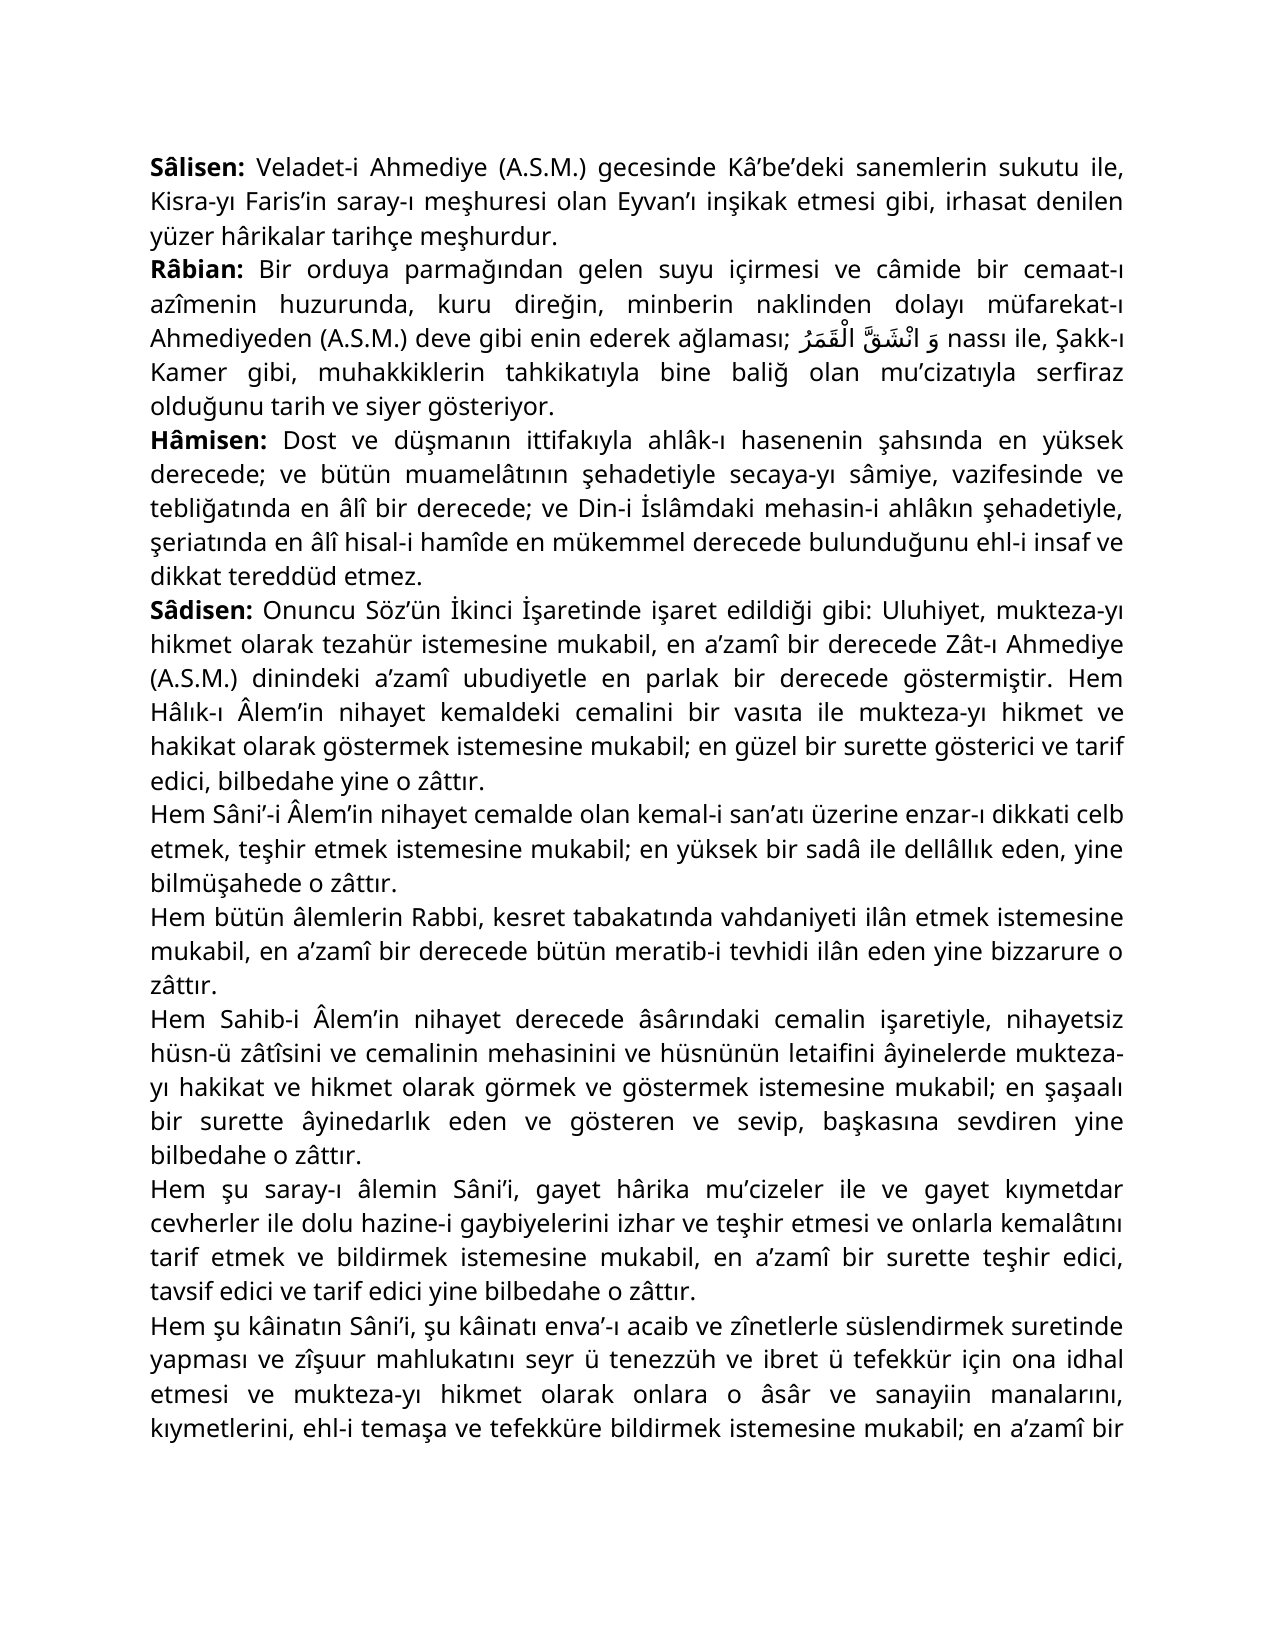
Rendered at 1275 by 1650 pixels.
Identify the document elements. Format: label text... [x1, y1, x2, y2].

text Hem Sâni’-i Âlem’in nihayet cemalde olan kemal-i san’atı üzerine enzar-ı dikkati celb etmek, teşhir etmek istemesine mukabil; en yüksek bir sadâ ile dellâllık eden, yine bilmüşahede o zâttır. [150, 797, 1125, 899]
text Hâmisen: Dost ve düşmanın ittifakıyla ahlâk-ı hasenenin şahsında en yüksek derecede; ve bütün muamelâtının şehadetiyle secaya-yı sâmiye, vazifesinde ve tebliğatında en âlî bir derecede; ve Din-i İslâmdaki mehasin-i ahlâkın şehadetiyle, şeriatında en âlî hisal-i hamîde en mükemmel derecede bulunduğunu ehl-i insaf ve dikkat tereddüd etmez. [150, 422, 1125, 593]
text Hem şu kâinatın Sâni’i, şu kâinatı enva’-ı acaib ve zînetlerle süslendirmek suretinde yapması ve zîşuur mahlukatını seyr ü tenezzüh ve ibret ü tefekkür için ona idhal etmesi ve mukteza-yı hikmet olarak onlara o âsâr ve sanayiin manalarını, kıymetlerini, ehl-i temaşa ve tefekküre bildirmek istemesine mukabil; en a’zamî bir [150, 1308, 1125, 1444]
text Râbian: Bir orduya parmağından gelen suyu içirmesi ve câmide bir cemaat-ı azîmenin huzurunda, kuru direğin, minberin naklinden dolayı müfarekat-ı Ahmediyeden (A.S.M.) deve gibi enin ederek ağlaması; وَ انْشَقَّ الْقَمَرُ nassı ile, Şakk-ı Kamer gibi, muhakkiklerin tahkikatıyla bine baliğ olan mu’cizatıyla serfiraz olduğunu tarih ve siyer gösteriyor. [150, 252, 1125, 422]
text Hem şu saray-ı âlemin Sâni’i, gayet hârika mu’cizeler ile ve gayet kıymetdar cevherler ile dolu hazine-i gaybiyelerini izhar ve teşhir etmesi ve onlarla kemalâtını tarif etmek ve bildirmek istemesine mukabil, en a’zamî bir surette teşhir edici, tavsif edici ve tarif edici yine bilbedahe o zâttır. [150, 1172, 1125, 1308]
text Hem bütün âlemlerin Rabbi, kesret tabakatında vahdaniyeti ilân etmek istemesine mukabil, en a’zamî bir derecede bütün meratib-i tevhidi ilân eden yine bizzarure o zâttır. [150, 899, 1125, 1002]
text Hem Sahib-i Âlem’in nihayet derecede âsârındaki cemalin işaretiyle, nihayetsiz hüsn-ü zâtîsini ve cemalinin mehasinini ve hüsnünün letaifini âyinelerde mukteza-yı hakikat ve hikmet olarak görmek ve göstermek istemesine mukabil; en şaşaalı bir surette âyinedarlık eden ve gösteren ve sevip, başkasına sevdiren yine bilbedahe o zâttır. [150, 1002, 1125, 1172]
text Sâlisen: Veladet-i Ahmediye (A.S.M.) gecesinde Kâ’be’deki sanemlerin sukutu ile, Kisra-yı Faris’in saray-ı meşhuresi olan Eyvan’ı inşikak etmesi gibi, irhasat denilen yüzer hârikalar tarihçe meşhurdur. [150, 150, 1125, 252]
text Sâdisen: Onuncu Söz’ün İkinci İşaretinde işaret edildiği gibi: Uluhiyet, mukteza-yı hikmet olarak tezahür istemesine mukabil, en a’zamî bir derecede Zât-ı Ahmediye (A.S.M.) dinindeki a’zamî ubudiyetle en parlak bir derecede göstermiştir. Hem Hâlık-ı Âlem’in nihayet kemaldeki cemalini bir vasıta ile mukteza-yı hikmet ve hakikat olarak göstermek istemesine mukabil; en güzel bir surette gösterici ve tarif edici, bilbedahe yine o zâttır. [150, 593, 1125, 797]
